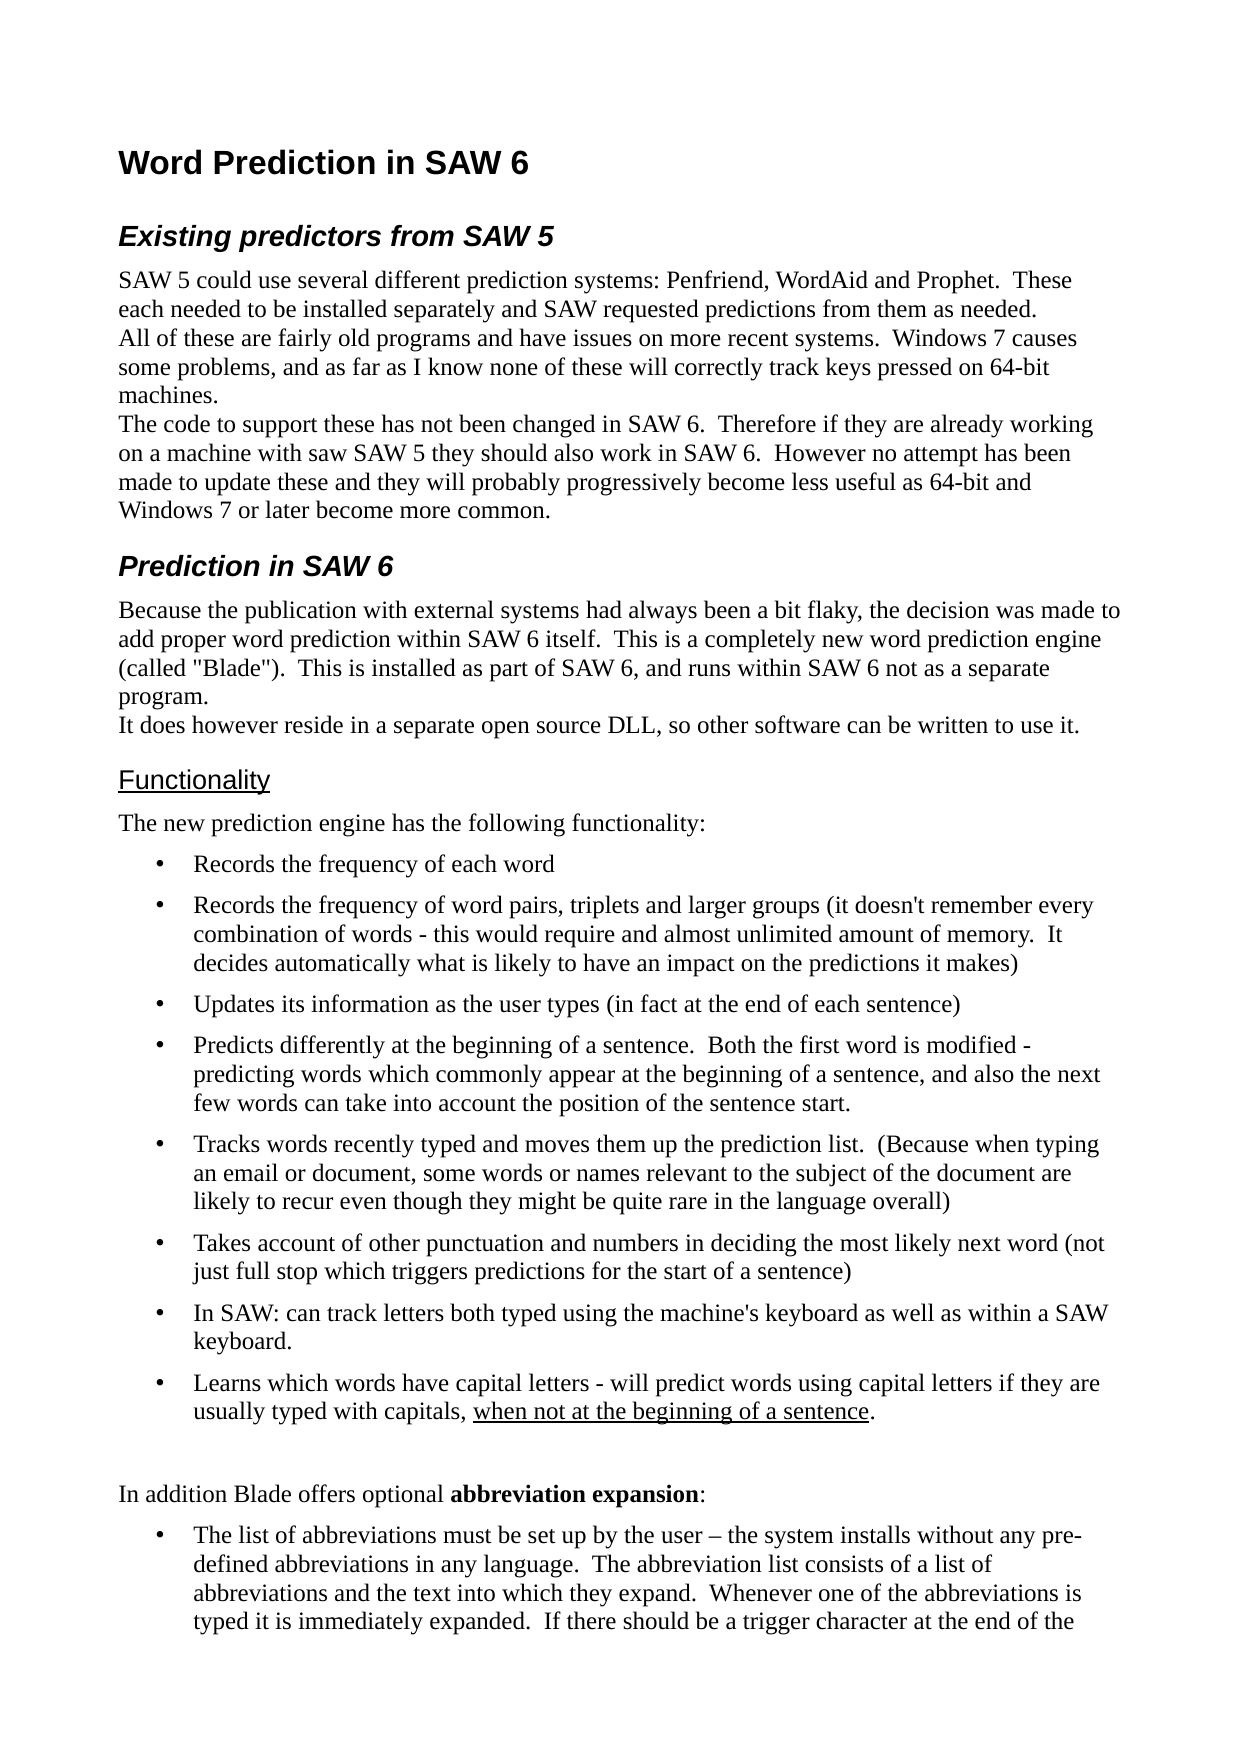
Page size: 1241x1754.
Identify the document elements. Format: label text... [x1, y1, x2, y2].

list Records the frequency of each word [156, 849, 1122, 878]
list Predicts differently at the beginning of a sentence. Both the first word is modified - predicting words which commonly appear at the beginning of a sentence, and also the next few words can take into account the position of the sentence start. [156, 1030, 1122, 1116]
text Because the publication with external systems had always been a bit flaky, the decision was made to add proper word prediction within SAW 6 itself. This is a completely new word prediction engine (called "Blade"). This is installed as part of SAW 6, and runs within SAW 6 not as a separate program. [118, 595, 1122, 710]
list The list of abbreviations must be set up by the user – the system installs without any pre-defined abbreviations in any language. The abbreviation list consists of a list of abbreviations and the text into which they expand. Whenever one of the abbreviations is typed it is immediately expanded. If there should be a trigger character at the end of the [156, 1520, 1122, 1635]
text All of these are fairly old programs and have issues on more recent systems. Windows 7 causes some problems, and as far as I know none of these will correctly track keys pressed on 64-bit machines. [118, 323, 1122, 409]
list Updates its information as the user types (in fact at the end of each sentence) [156, 989, 1122, 1018]
list Records the frequency of word pairs, triplets and larger groups (it doesn't remember every combination of words - this would require and almost unlimited amount of memory. It decides automatically what is likely to have an impact on the predictions it makes) [156, 890, 1122, 976]
text The code to support these has not been changed in SAW 6. Therefore if they are already working on a machine with saw SAW 5 they should also work in SAW 6. However no attempt has been made to update these and they will probably progressively become less useful as 64-bit and Windows 7 or later become more common. [118, 409, 1122, 524]
subtitle Prediction in SAW 6 [118, 549, 1122, 583]
list Takes account of other punctuation and numbers in deciding the most likely next word (not just full stop which triggers predictions for the start of a sentence) [156, 1228, 1122, 1285]
text In addition Blade offers optional abbreviation expansion: [118, 1479, 1122, 1508]
subtitle Functionality [118, 764, 1122, 795]
subtitle Word Prediction in SAW 6 [118, 143, 1122, 182]
text The new prediction engine has the following functionality: [118, 808, 1122, 836]
list In SAW: can track letters both typed using the machine's keyboard as well as within a SAW keyboard. [156, 1298, 1122, 1355]
list Learns which words have capital letters - will predict words using capital letters if they are usually typed with capitals, when not at the beginning of a sentence. [156, 1368, 1122, 1425]
text It does however reside in a separate open source DLL, so other software can be written to use it. [118, 710, 1122, 739]
subtitle Existing predictors from SAW 5 [118, 219, 1122, 253]
list Tracks words recently typed and moves them up the prediction list. (Because when typing an email or document, some words or names relevant to the subject of the document are likely to recur even though they might be quite rare in the language overall) [156, 1129, 1122, 1215]
text SAW 5 could use several different prediction systems: Penfriend, WordAid and Prophet. These each needed to be installed separately and SAW requested predictions from them as needed. [118, 265, 1122, 323]
